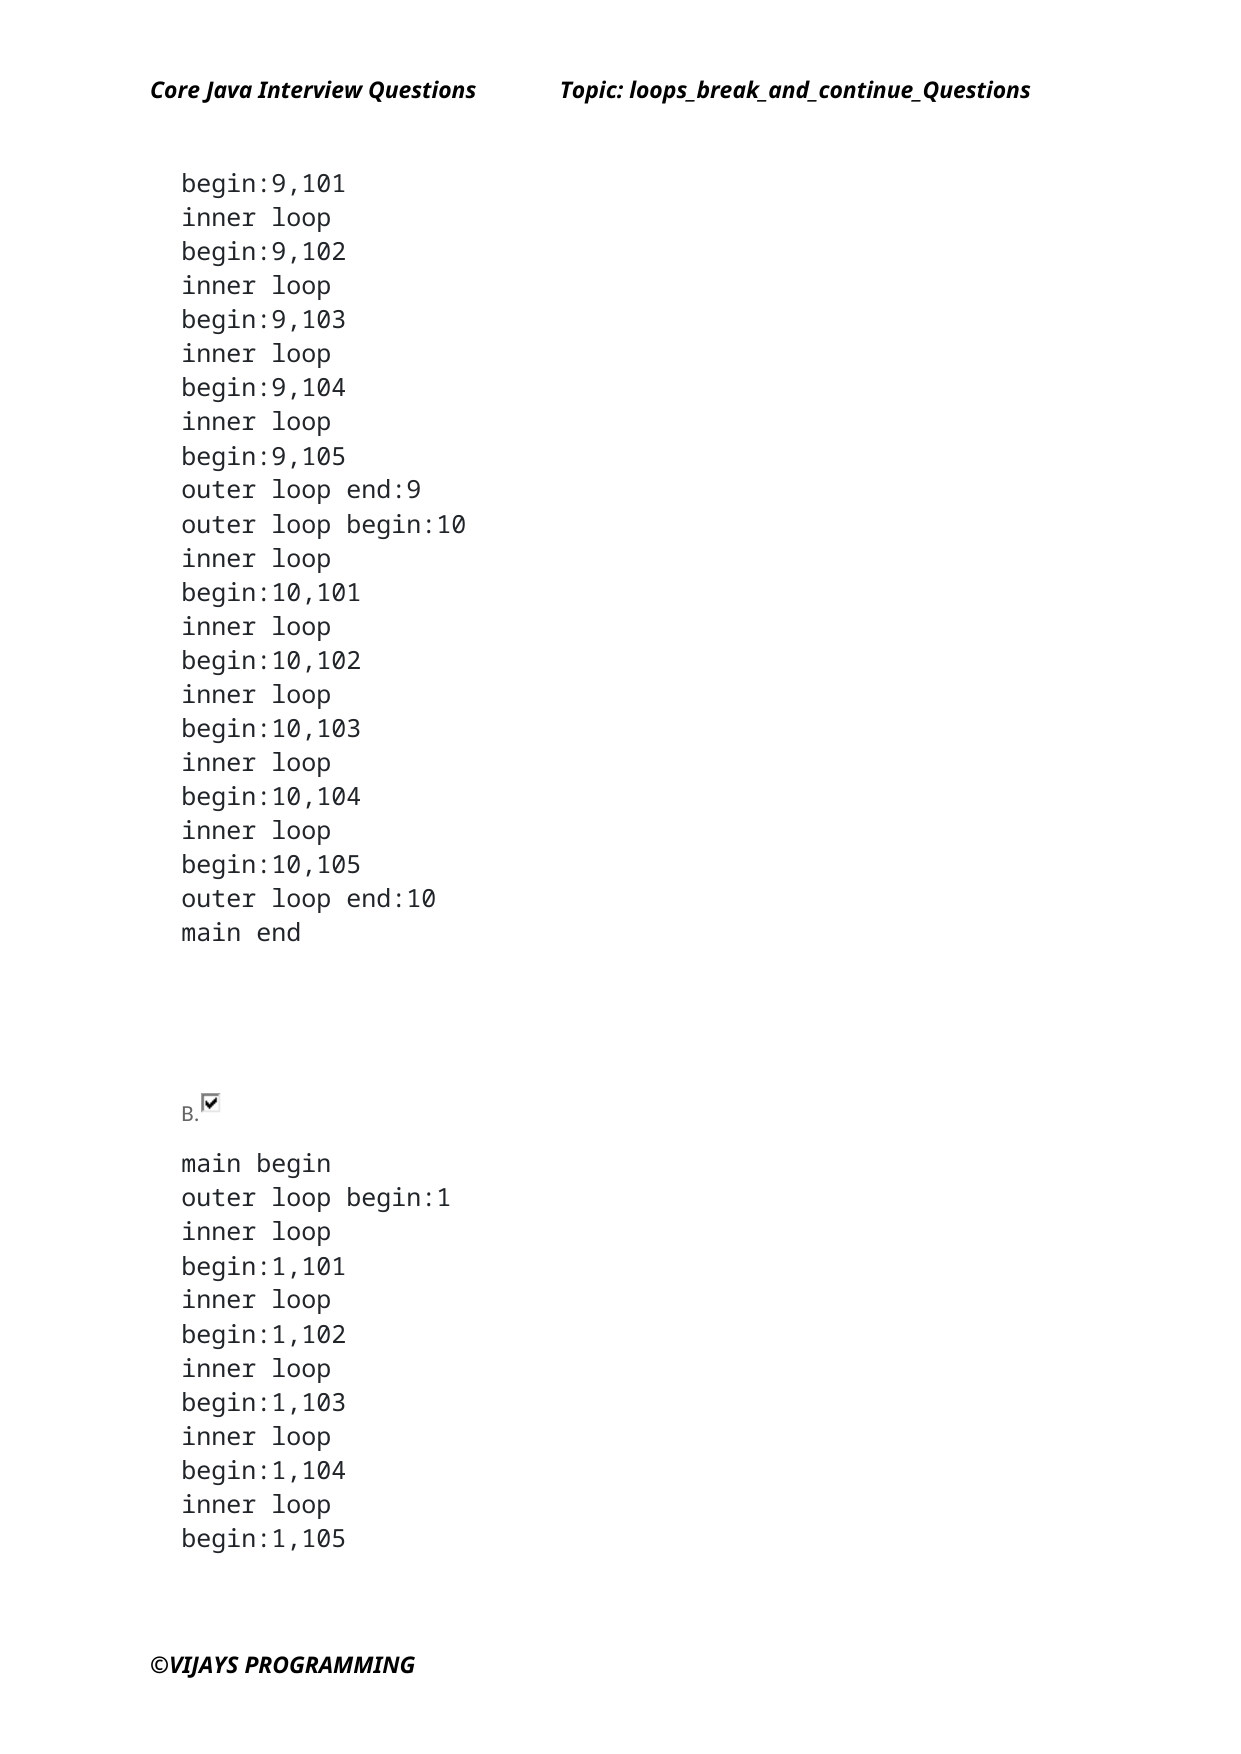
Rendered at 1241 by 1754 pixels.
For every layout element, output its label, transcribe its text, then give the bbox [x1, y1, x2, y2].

table_cell [150, 150, 1090, 1570]
table_header B. main begin outer loop begin:1 inner loop begin:1,101 inner loop begin:1,102 inner loop begin:1,103 inner loop begin:1,104 inner loop begin:1,105 [181, 1085, 497, 1555]
table_header begin:9,101 inner loop begin:9,102 inner loop begin:9,103 inner loop begin:9,104 inner loop begin:9,105 outer loop end:9 outer loop begin:10 inner loop begin:10,101 inner loop begin:10,102 inner loop begin:10,103 inner loop begin:10,104 inner loop begin:10,105 outer loop end:10 main end [181, 166, 497, 1085]
